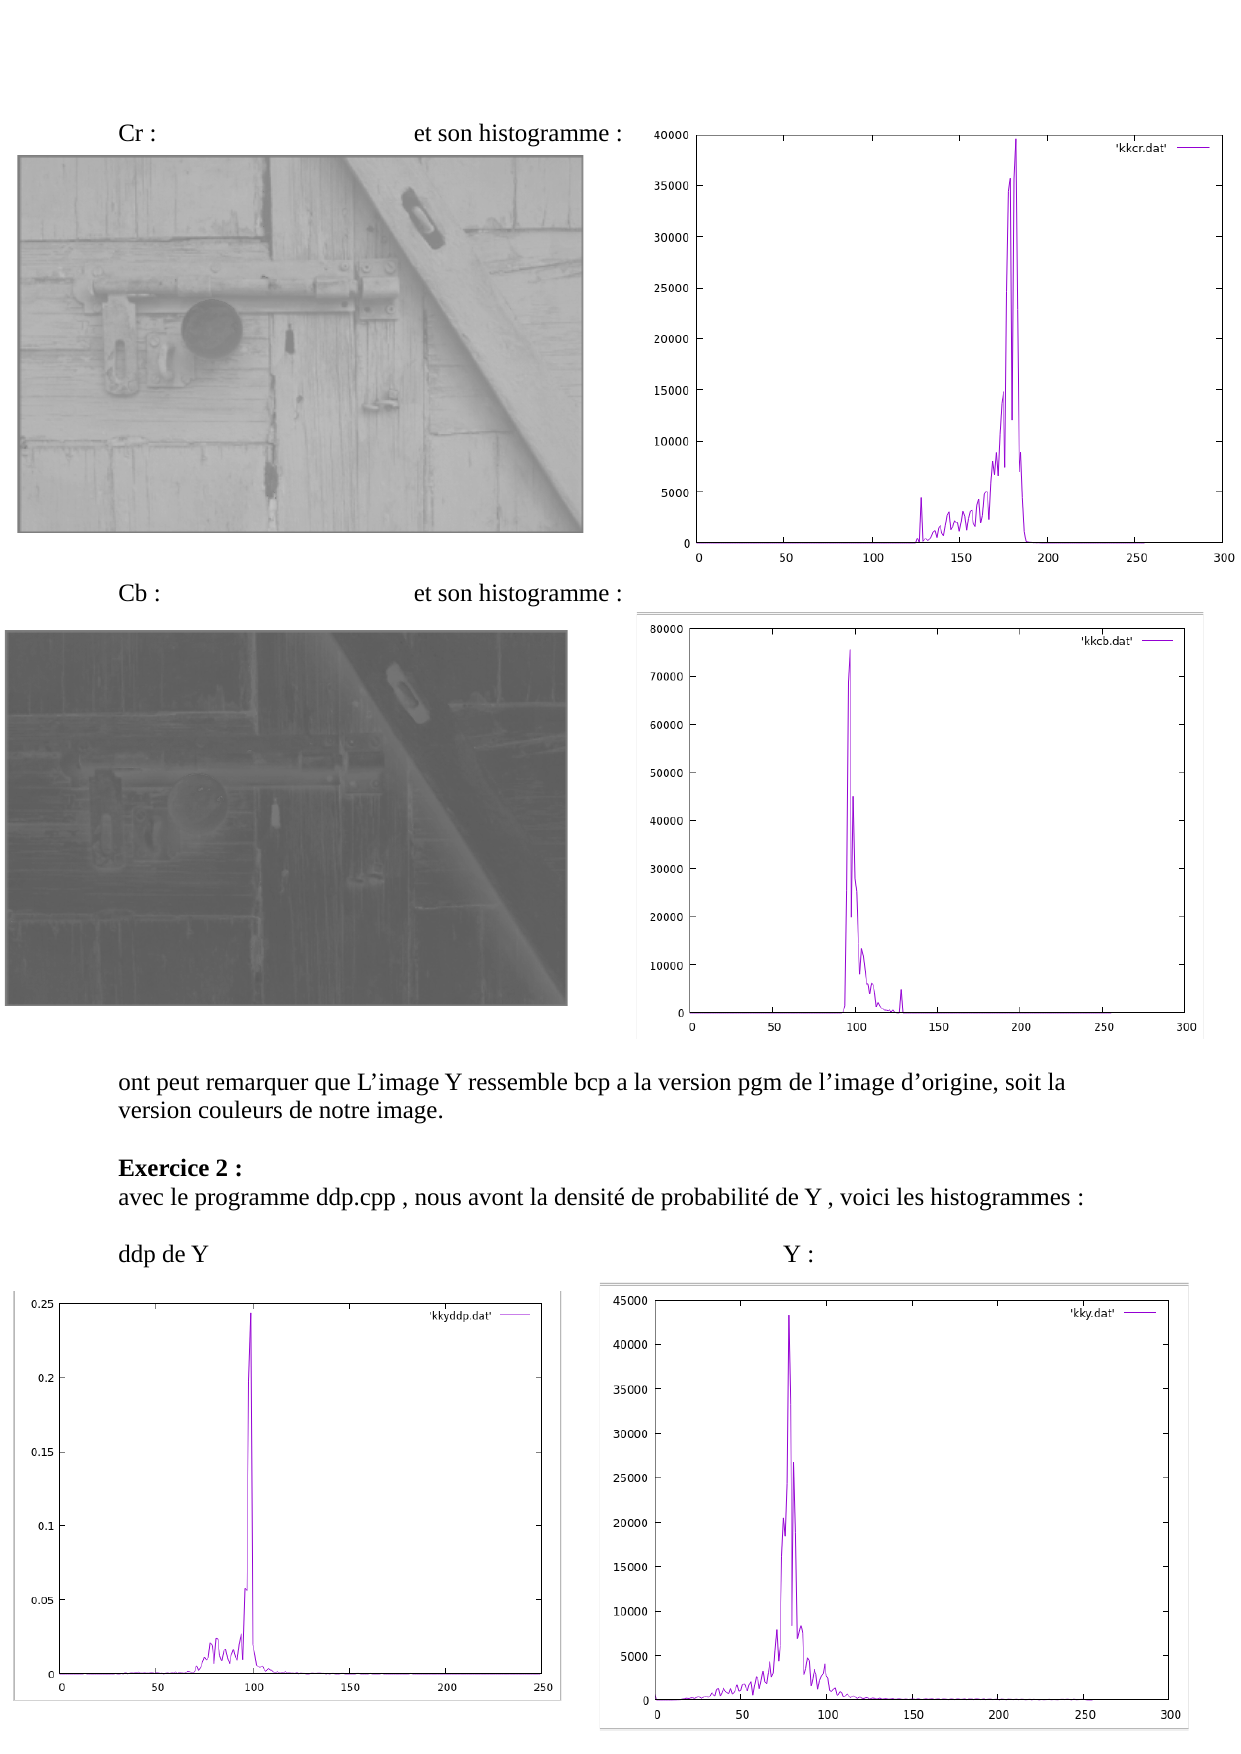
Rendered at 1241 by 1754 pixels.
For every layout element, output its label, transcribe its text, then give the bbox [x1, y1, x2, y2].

text ddp de Y Y : [118, 1239, 1122, 1268]
picture [599, 1282, 1189, 1731]
picture [636, 612, 1204, 1039]
text Cb : et son histogramme : [118, 578, 1122, 607]
picture [13, 1291, 562, 1701]
picture [640, 120, 1240, 569]
picture [17, 155, 584, 533]
picture [4, 630, 568, 1006]
text Cr : et son histogramme : [118, 118, 1122, 147]
text Exercice 2 : [118, 1153, 1122, 1182]
text avec le programme ddp.cpp , nous avont la densité de probabilité de Y , voici les histogrammes : [118, 1182, 1122, 1211]
text ont peut remarquer que L’image Y ressemble bcp a la version pgm de l’image d’origine, soit la version couleurs de notre image. [118, 1067, 1122, 1124]
